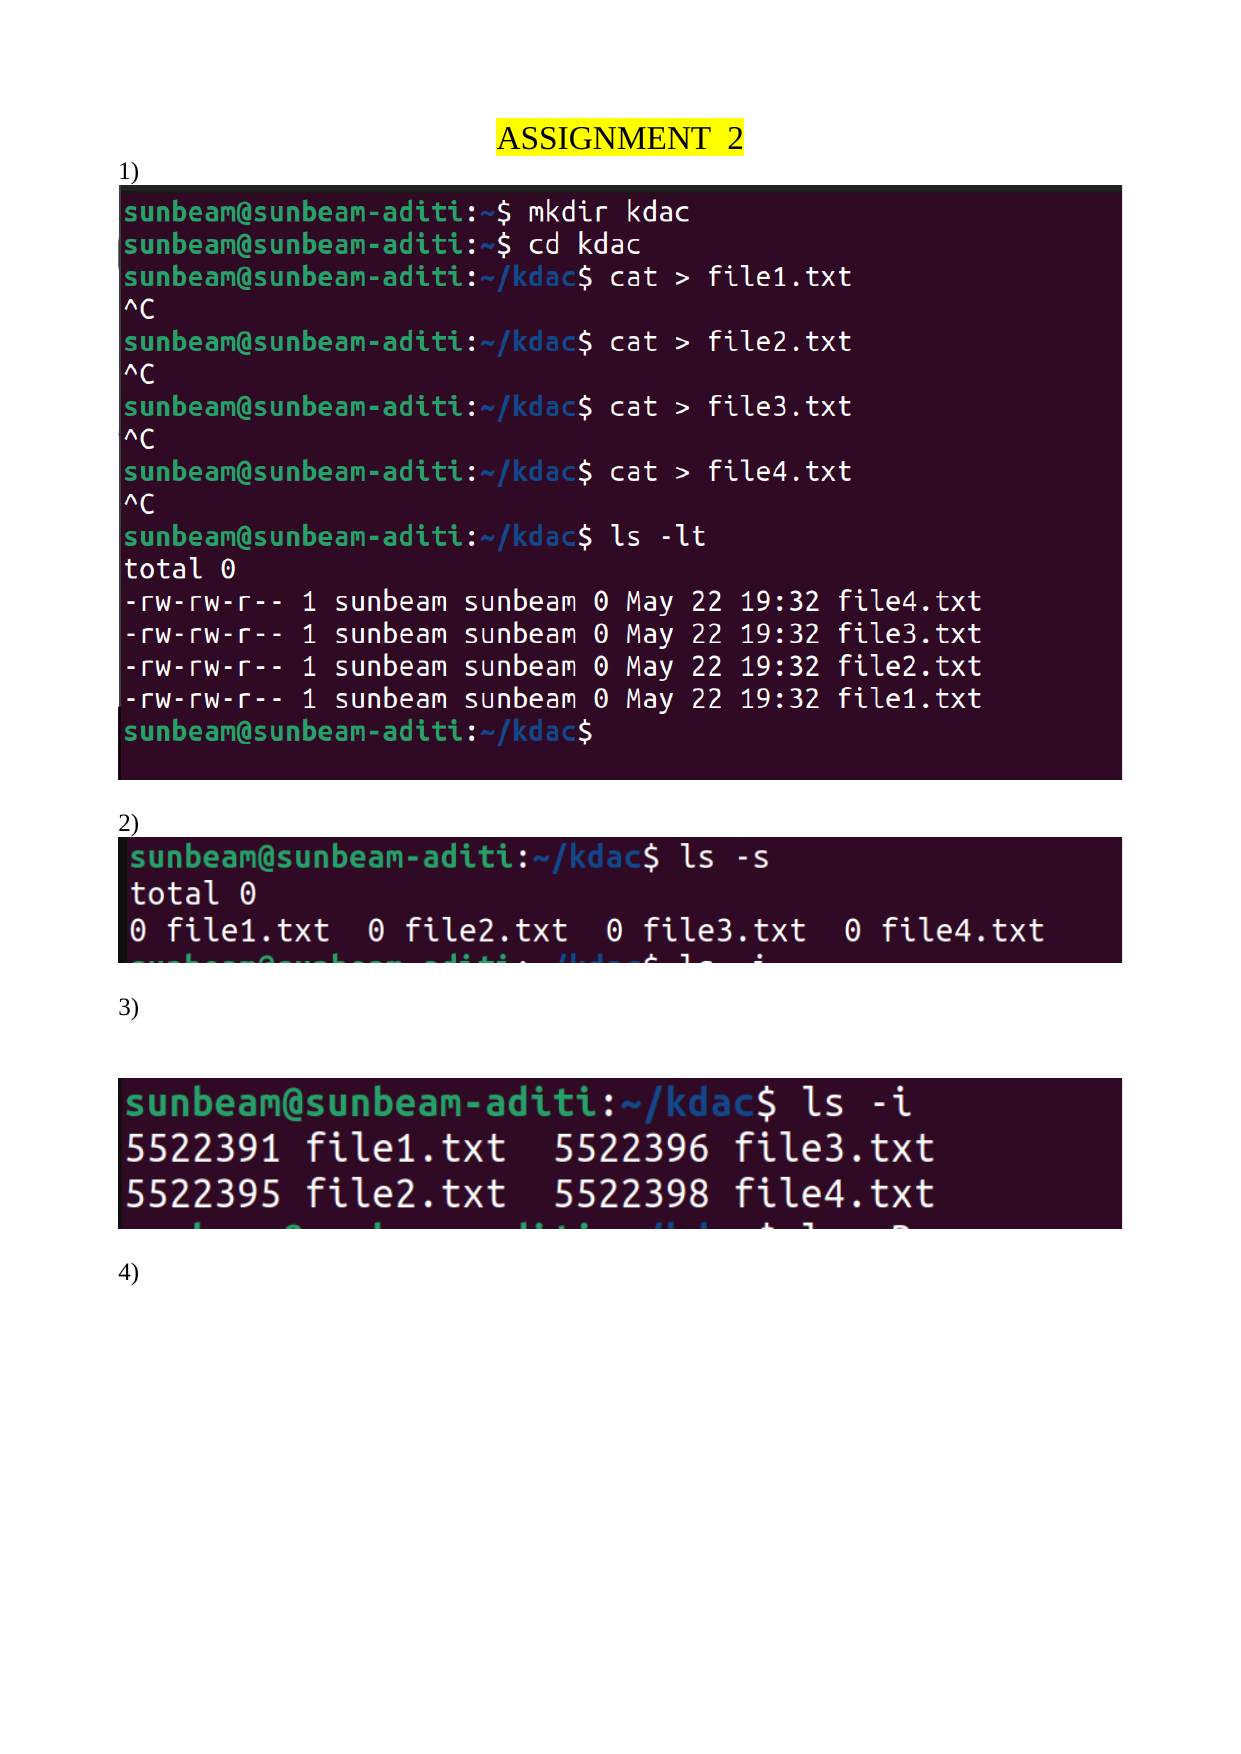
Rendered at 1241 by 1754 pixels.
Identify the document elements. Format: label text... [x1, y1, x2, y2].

text 4) [118, 1257, 1122, 1286]
picture [118, 1078, 1123, 1229]
text 2) [118, 808, 1122, 837]
text 3) [118, 992, 1122, 1021]
picture [118, 837, 1123, 963]
text 1) [118, 156, 1122, 185]
picture [118, 185, 1123, 780]
text ASSIGNMENT 2 [118, 118, 1122, 156]
